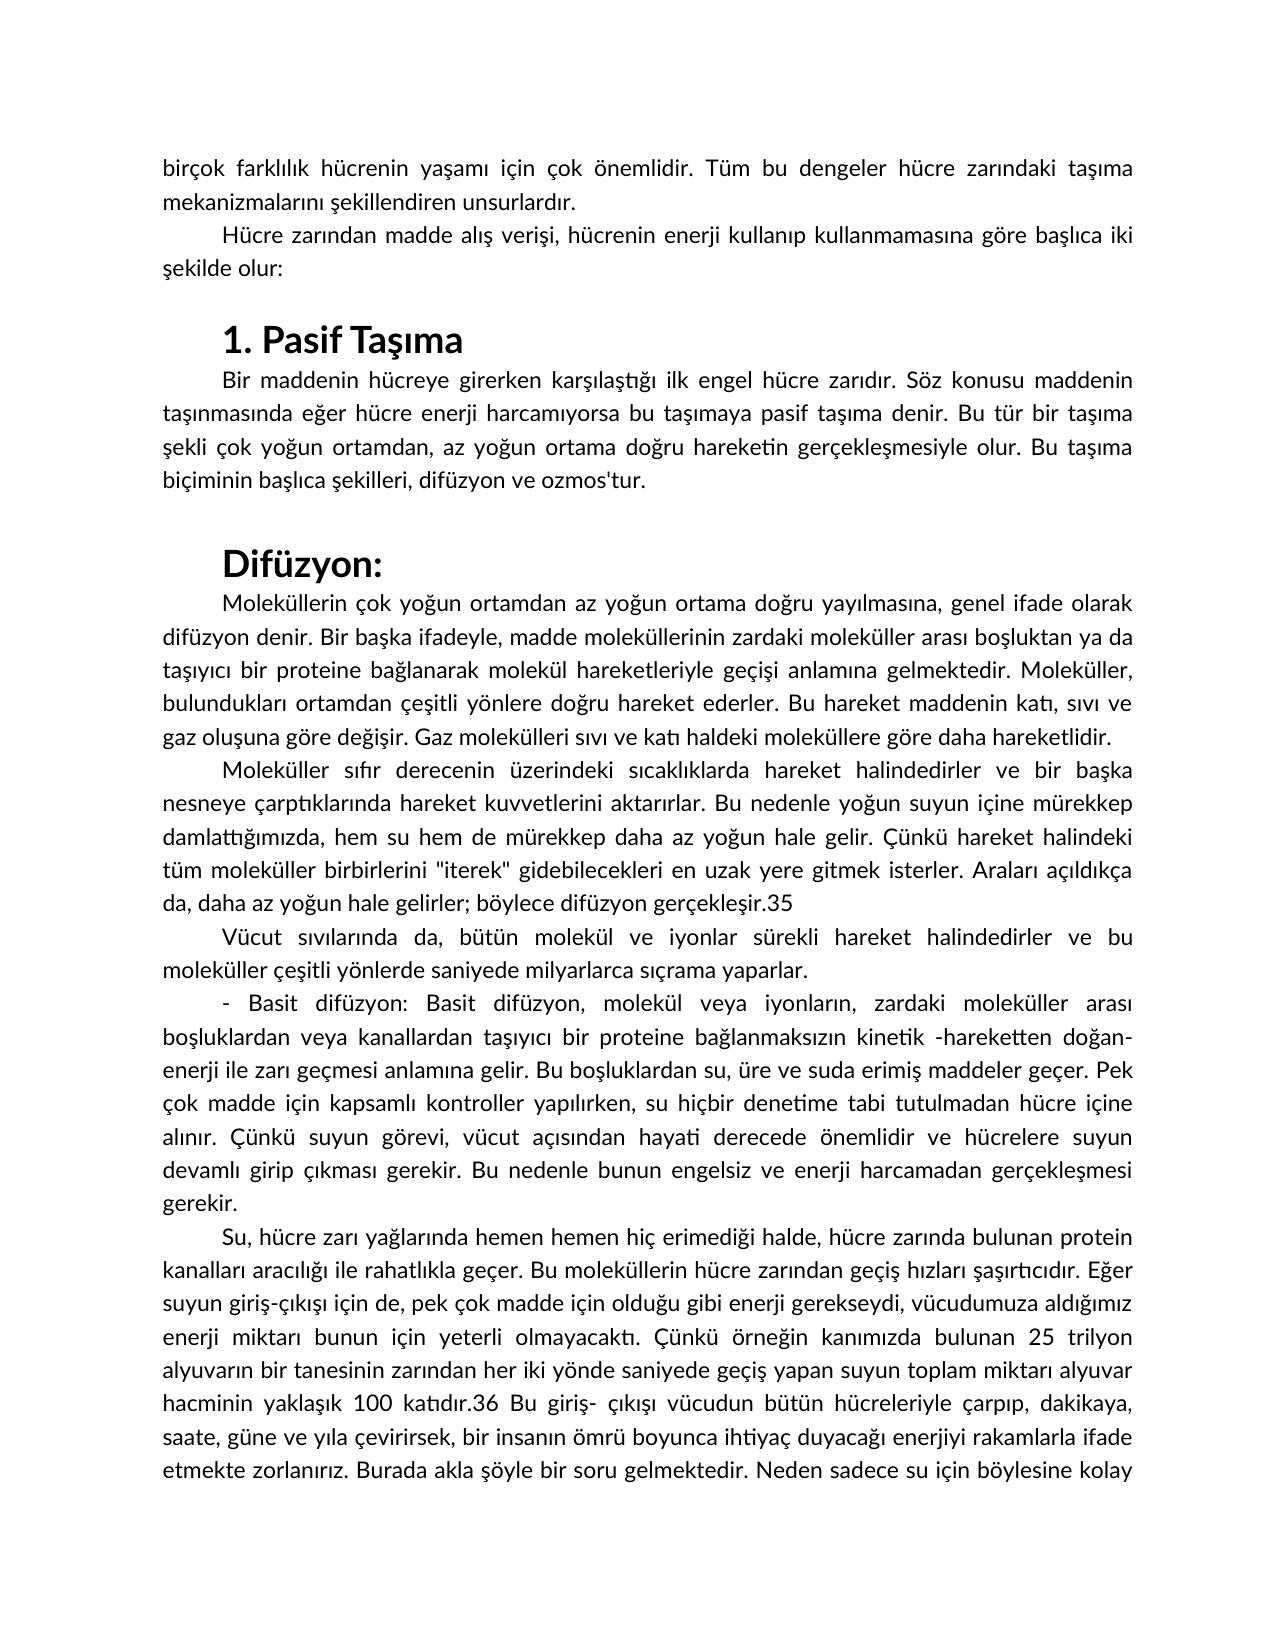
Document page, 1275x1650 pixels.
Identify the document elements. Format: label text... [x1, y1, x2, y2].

subtitle Difüzyon: [162, 540, 1134, 585]
text Bir maddenin hücreye girerken karşılaştığı ilk engel hücre zarıdır. Söz konusu maddenin taşınmasında eğer hücre enerji harcamıyorsa bu taşımaya pasif taşıma denir. Bu tür bir taşıma şekli çok yoğun ortamdan, az yoğun ortama doğru hareketin gerçekleşmesiyle olur. Bu taşıma biçiminin başlıca şekilleri, difüzyon ve ozmos'tur. [162, 362, 1134, 495]
text birçok farklılık hücrenin yaşamı için çok önemlidir. Tüm bu dengeler hücre zarındaki taşıma mekanizmalarını şekillendiren unsurlardır. [162, 150, 1134, 217]
text Moleküllerin çok yoğun ortamdan az yoğun ortama doğru yayılmasına, genel ifade olarak difüzyon denir. Bir başka ifadeyle, madde moleküllerinin zardaki moleküller arası boşluktan ya da taşıyıcı bir proteine bağlanarak molekül hareketleriyle geçişi anlamına gelmektedir. Moleküller, bulundukları ortamdan çeşitli yönlere doğru hareket ederler. Bu hareket maddenin katı, sıvı ve gaz oluşuna göre değişir. Gaz molekülleri sıvı ve katı haldeki moleküllere göre daha hareketlidir. [162, 585, 1134, 752]
text - Basit difüzyon: Basit difüzyon, molekül veya iyonların, zardaki moleküller arası boşluklardan veya kanallardan taşıyıcı bir proteine bağlanmaksızın kinetik -hareketten doğan- enerji ile zarı geçmesi anlamına gelir. Bu boşluklardan su, üre ve suda erimiş maddeler geçer. Pek çok madde için kapsamlı kontroller yapılırken, su hiçbir denetime tabi tutulmadan hücre içine alınır. Çünkü suyun görevi, vücut açısından hayati derecede önemlidir ve hücrelere suyun devamlı girip çıkması gerekir. Bu nedenle bunun engelsiz ve enerji harcamadan gerçekleşmesi gerekir. [162, 985, 1134, 1218]
text Moleküller sıfır derecenin üzerindeki sıcaklıklarda hareket halindedirler ve bir başka nesneye çarptıklarında hareket kuvvetlerini aktarırlar. Bu nedenle yoğun suyun içine mürekkep damlattığımızda, hem su hem de mürekkep daha az yoğun hale gelir. Çünkü hareket halindeki tüm moleküller birbirlerini "iterek" gidebilecekleri en uzak yere gitmek isterler. Araları açıldıkça da, daha az yoğun hale gelirler; böylece difüzyon gerçekleşir.35 [162, 752, 1134, 918]
text Su, hücre zarı yağlarında hemen hemen hiç erimediği halde, hücre zarında bulunan protein kanalları aracılığı ile rahatlıkla geçer. Bu moleküllerin hücre zarından geçiş hızları şaşırtıcıdır. Eğer suyun giriş-çıkışı için de, pek çok madde için olduğu gibi enerji gerekseydi, vücudumuza aldığımız enerji miktarı bunun için yeterli olmayacaktı. Çünkü örneğin kanımızda bulunan 25 trilyon alyuvarın bir tanesinin zarından her iki yönde saniyede geçiş yapan suyun toplam miktarı alyuvar hacminin yaklaşık 100 katıdır.36 Bu giriş- çıkışı vücudun bütün hücreleriyle çarpıp, dakikaya, saate, güne ve yıla çevirirsek, bir insanın ömrü boyunca ihtiyaç duyacağı enerjiyi rakamlarla ifade etmekte zorlanırız. Burada akla şöyle bir soru gelmektedir. Neden sadece su için böylesine kolay [162, 1218, 1134, 1485]
text Hücre zarından madde alış verişi, hücrenin enerji kullanıp kullanmamasına göre başlıca iki şekilde olur: [162, 217, 1134, 283]
text Vücut sıvılarında da, bütün molekül ve iyonlar sürekli hareket halindedirler ve bu moleküller çeşitli yönlerde saniyede milyarlarca sıçrama yaparlar. [162, 918, 1134, 985]
subtitle 1. Pasif Taşıma [162, 317, 1134, 362]
